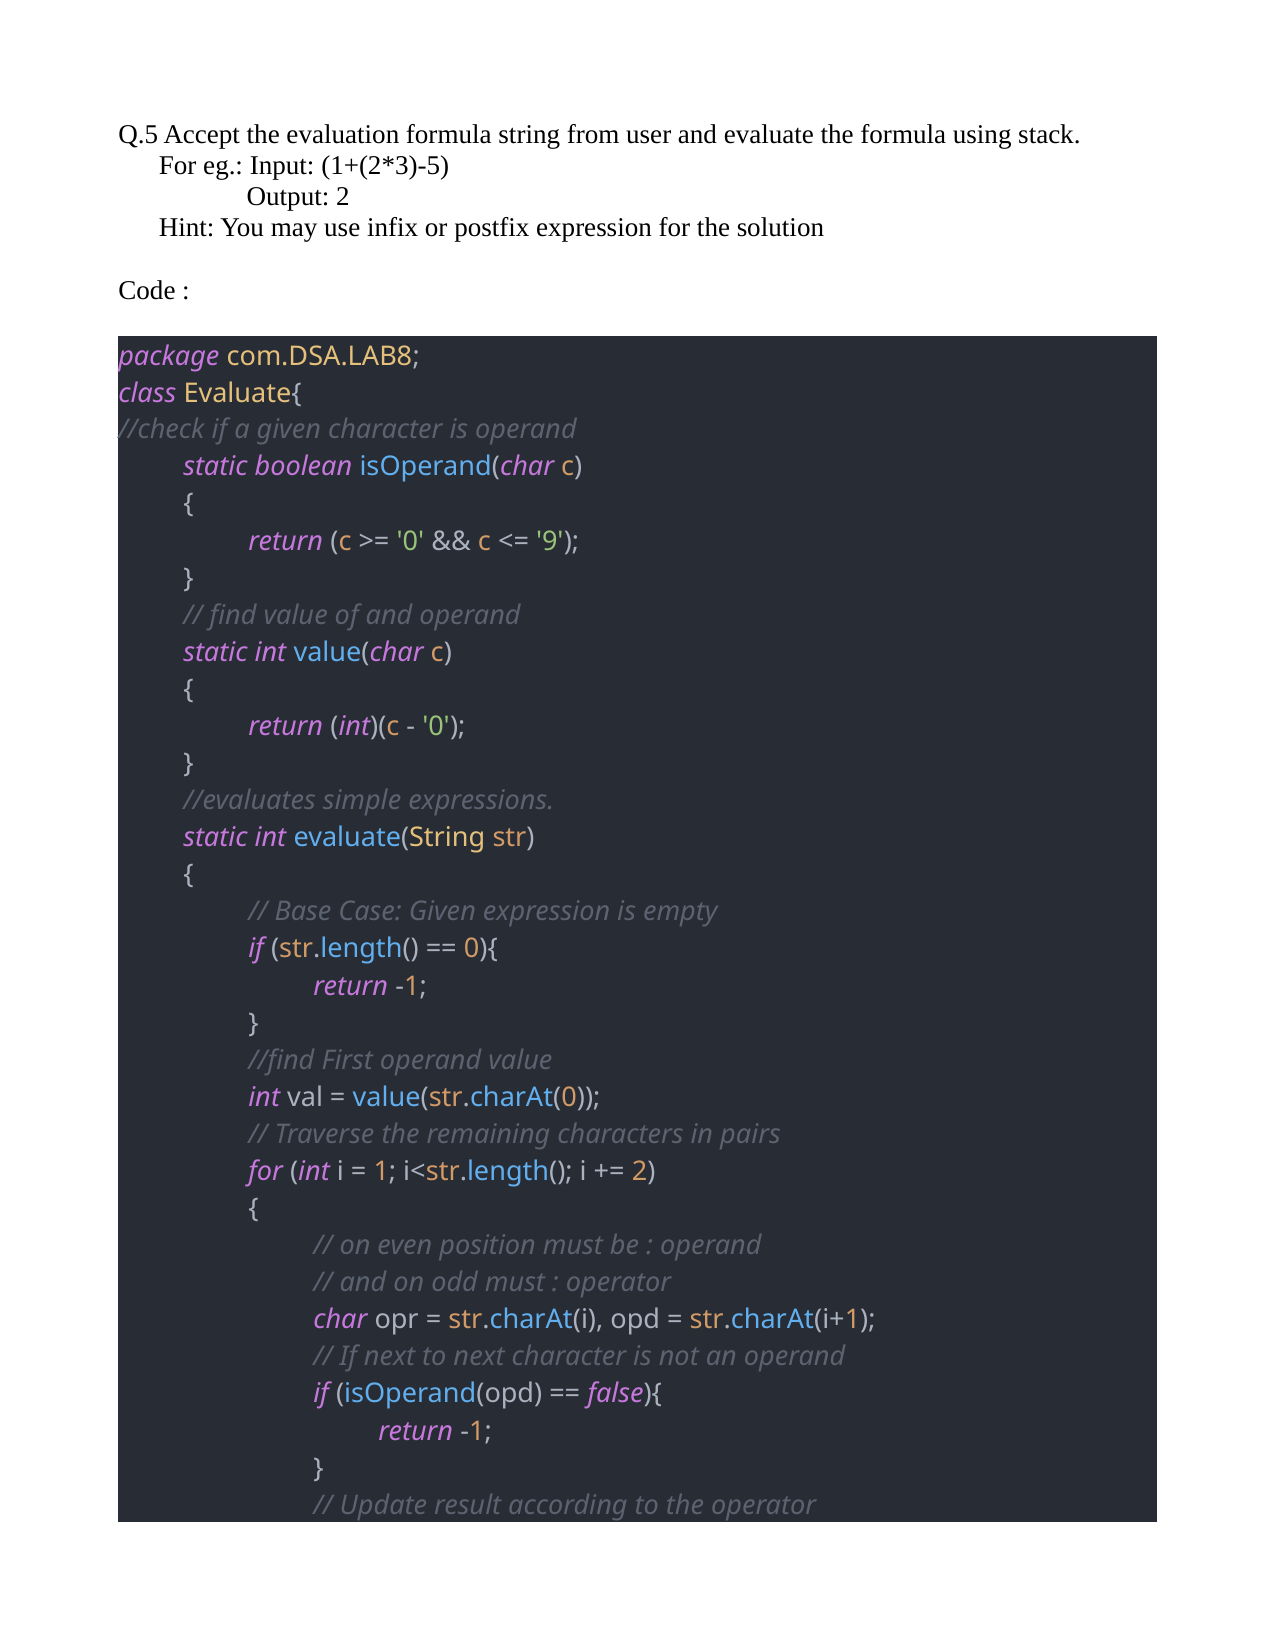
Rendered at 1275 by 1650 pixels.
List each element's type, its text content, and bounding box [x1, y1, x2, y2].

text { [118, 855, 1157, 892]
text int val = value(str.charAt(0)); [118, 1077, 1157, 1114]
text } [118, 1003, 1157, 1040]
text //find First operand value [118, 1040, 1157, 1077]
text } [118, 558, 1157, 595]
text static int value(char c) [118, 632, 1157, 669]
text } [118, 743, 1157, 781]
text } [118, 1448, 1157, 1485]
text { [118, 1188, 1157, 1226]
text static boolean isOperand(char c) [118, 447, 1157, 484]
text // on even position must be : operand [118, 1226, 1157, 1263]
text //check if a given character is operand [118, 410, 1157, 447]
text if (str.length() == 0){ [118, 929, 1157, 966]
text // Base Case: Given expression is empty [118, 892, 1157, 929]
text { [118, 669, 1157, 706]
text // Traverse the remaining characters in pairs [118, 1114, 1157, 1151]
text // If next to next character is not an operand [118, 1337, 1157, 1374]
text static int evaluate(String str) [118, 818, 1157, 855]
text return (int)(c - '0'); [118, 706, 1157, 743]
text For eg.: Input: (1+(2*3)-5) [118, 149, 1157, 180]
text Output: 2 [118, 180, 1157, 212]
text Q.5 Accept the evaluation formula string from user and evaluate the formula using stack. [118, 118, 1157, 149]
text char opr = str.charAt(i), opd = str.charAt(i+1); [118, 1300, 1157, 1337]
text if (isOperand(opd) == false){ [118, 1374, 1157, 1411]
text // find value of and operand [118, 595, 1157, 632]
text return (c >= '0' && c <= '9'); [118, 521, 1157, 558]
text class Evaluate{ [118, 373, 1157, 410]
text Code : [118, 274, 1157, 305]
text // and on odd must : operator [118, 1263, 1157, 1300]
text //evaluates simple expressions. [118, 781, 1157, 818]
text // Update result according to the operator [118, 1485, 1157, 1522]
text for (int i = 1; i<str.length(); i += 2) [118, 1151, 1157, 1188]
text return -1; [118, 1411, 1157, 1448]
text return -1; [118, 966, 1157, 1003]
text Hint: You may use infix or postfix expression for the solution [118, 212, 1157, 243]
text { [118, 484, 1157, 521]
text package com.DSA.LAB8; [118, 336, 1157, 373]
